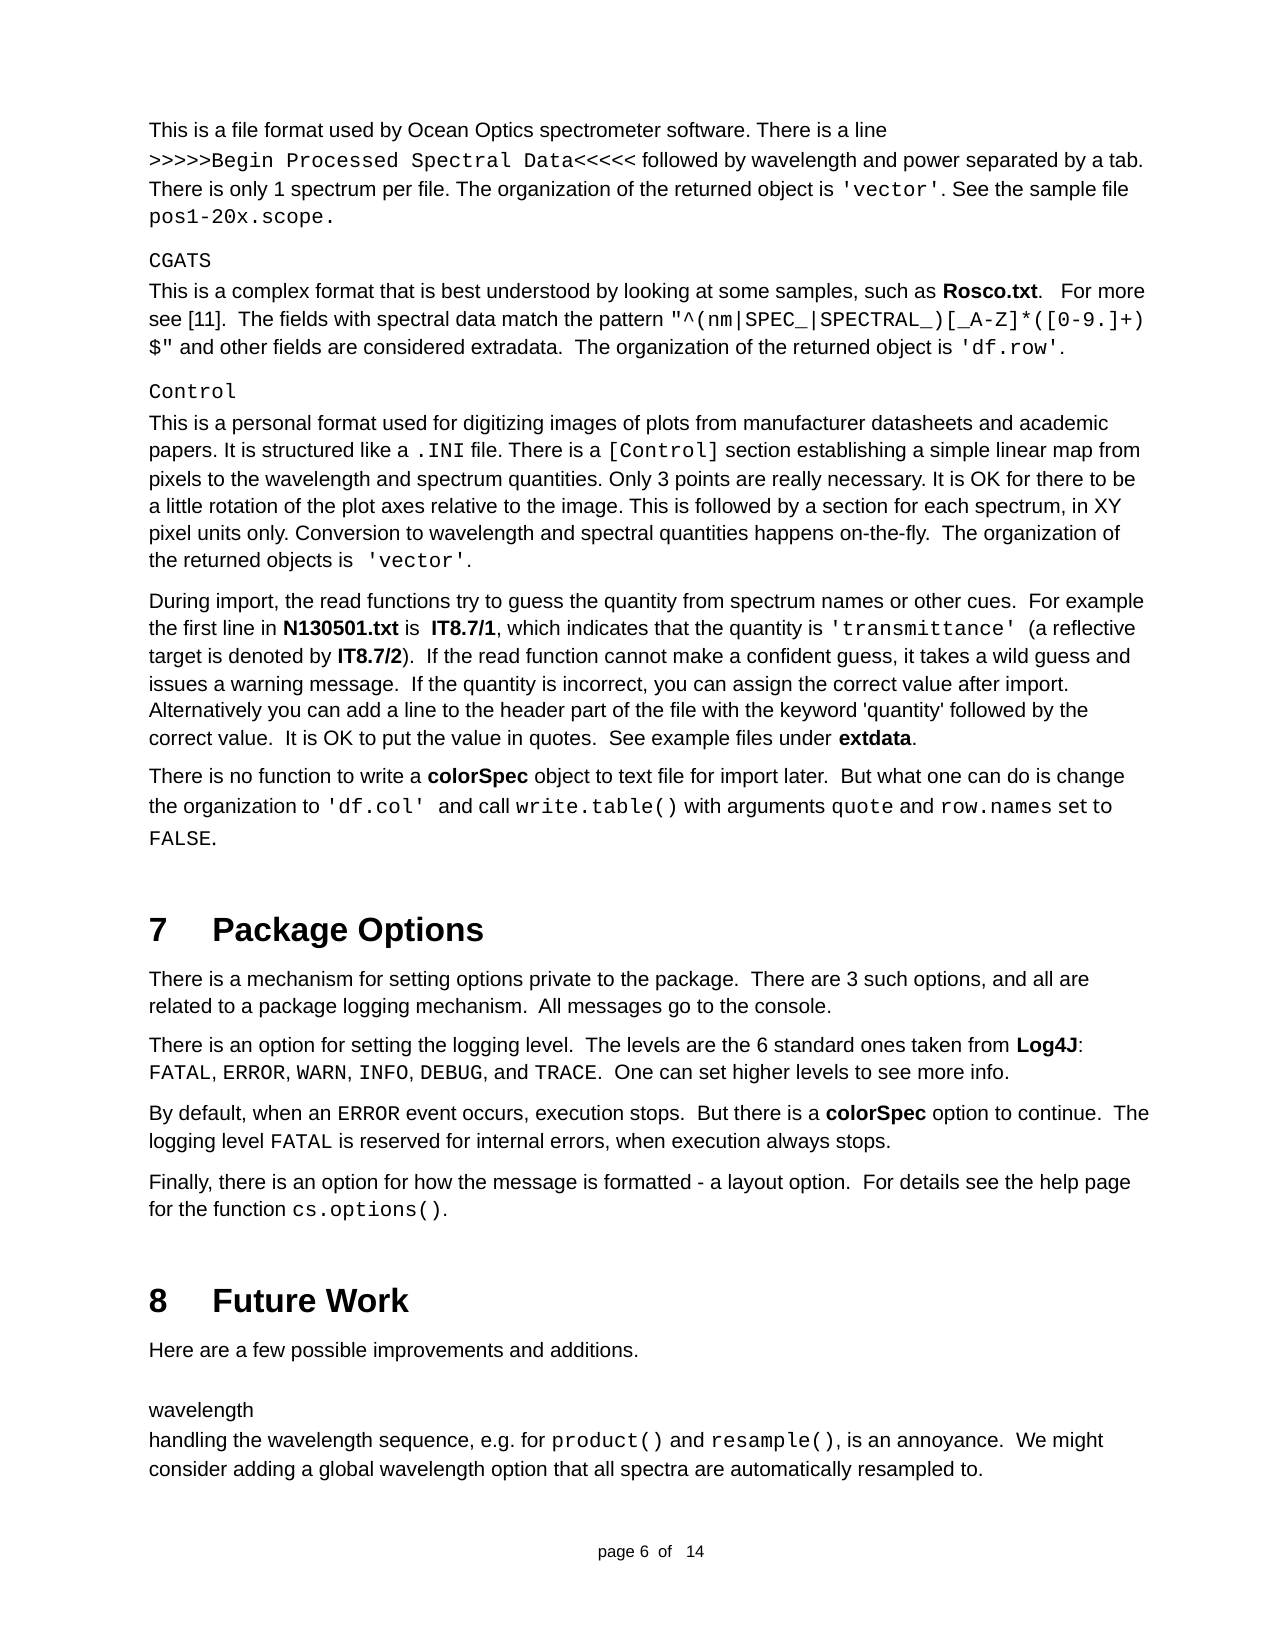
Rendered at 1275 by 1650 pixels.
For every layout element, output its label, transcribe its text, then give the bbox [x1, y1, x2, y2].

text There is an option for setting the logging level. The levels are the 6 standard ones taken from Log4J: FATAL, ERROR, WARN, INFO, DEBUG, and TRACE. One can set higher levels to see more info. [148, 1032, 1153, 1085]
text There is a mechanism for setting options private to the package. There are 3 such options, and all are related to a package logging mechanism. All messages go to the console. [148, 967, 1153, 1017]
text handling the wavelength sequence, e.g. for product() and resample(), is an annoyance. We might consider adding a global wavelength option that all spectra are automatically resampled to. [148, 1428, 1153, 1481]
text CGATS [148, 247, 1153, 273]
text During import, the read functions try to guess the quantity from spectrum names or other cues. For example the first line in N130501.txt is IT8.7/1, which indicates that the quantity is 'transmittance' (a reflective target is denoted by IT8.7/2). If the read function cannot make a confident guess, it takes a wild guess and issues a warning message. If the quantity is incorrect, you can assign the correct value after import. Alternatively you can add a line to the header part of the file with the keyword 'quantity' followed by the correct value. It is OK to put the value in quotes. See example files under extdata. [148, 588, 1153, 749]
text Control [148, 379, 1153, 405]
text There is no function to write a colorSpec object to text file for import later. But what one can do is change the organization to 'df.col' and call write.table() with arguments quote and row.names set to FALSE. [148, 764, 1153, 851]
text wavelength [148, 1398, 1153, 1422]
subtitle Package Options [148, 909, 1153, 948]
text This is a complex format that is best understood by looking at some samples, such as Rosco.txt. For more see [11]. The fields with spectral data match the pattern "^(nm|SPEC_|SPECTRAL_)[_A-Z]*([0-9.]+)$" and other fields are considered extradata. The organization of the returned object is 'df.row'. [148, 279, 1153, 361]
text Finally, there is an option for how the message is formatted - a layout option. For details see the help page for the function cs.options(). [148, 1170, 1153, 1223]
text This is a personal format used for digitizing images of plots from manufacturer datasheets and academic papers. It is structured like a .INI file. There is a [Control] section establishing a simple linear map from pixels to the wavelength and spectrum quantities. Only 3 points are really necessary. It is OK for there to be a little rotation of the plot axes relative to the image. This is followed by a section for each spectrum, in XY pixel units only. Conversion to wavelength and spectral quantities happens on-the-fly. The organization of the returned objects is 'vector'. [148, 411, 1153, 573]
text By default, when an ERROR event occurs, execution stops. But there is a colorSpec option to continue. The logging level FATAL is reserved for internal errors, when execution always stops. [148, 1100, 1153, 1155]
text >>>>>Begin Processed Spectral Data<<<<< followed by wavelength and power separated by a tab. There is only 1 spectrum per file. The organization of the returned object is 'vector'. See the sample file pos1-20x.scope. [148, 148, 1153, 229]
text This is a file format used by Ocean Optics spectrometer software. There is a line [148, 118, 1153, 142]
subtitle Future Work [148, 1281, 1153, 1319]
text Here are a few possible improvements and additions. [148, 1338, 1153, 1362]
